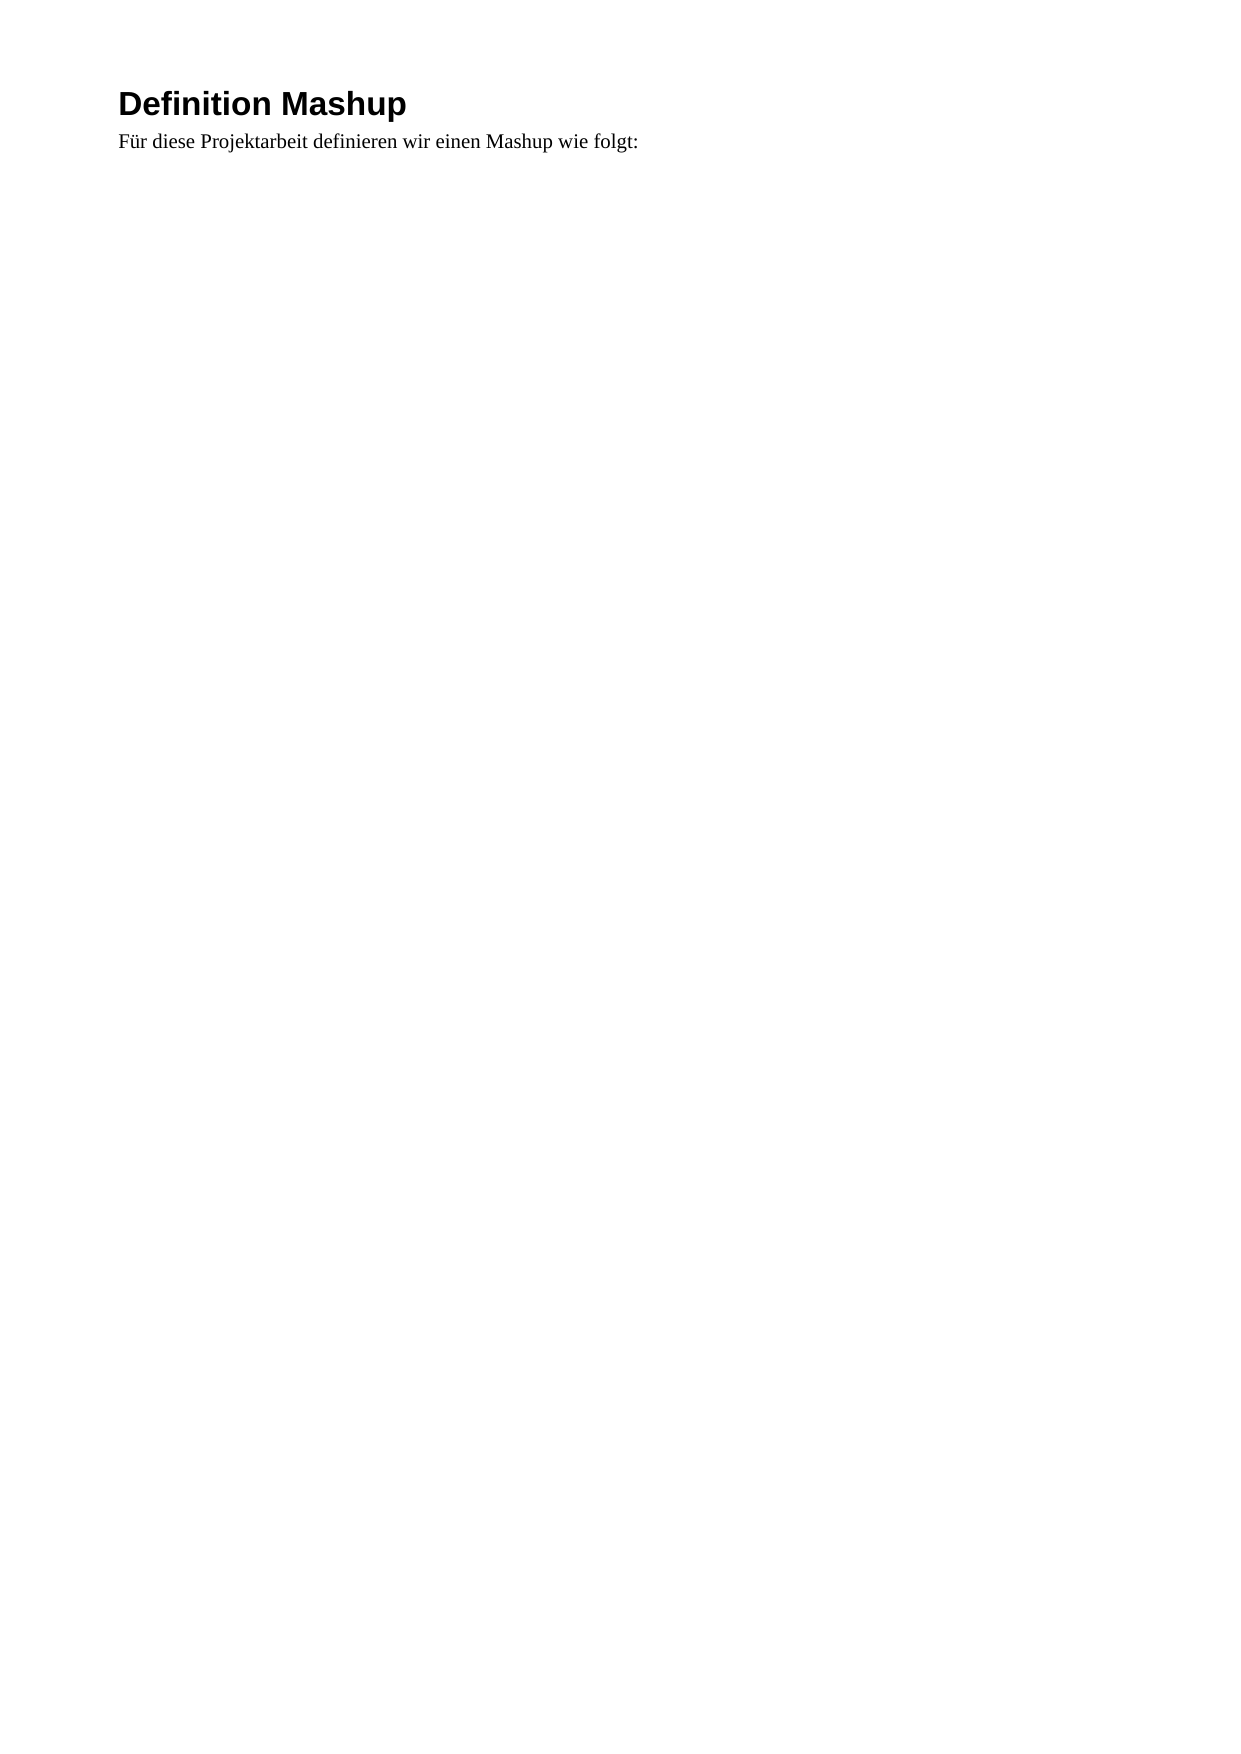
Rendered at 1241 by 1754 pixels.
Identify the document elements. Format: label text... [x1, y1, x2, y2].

text Für diese Projektarbeit definieren wir einen Mashup wie folgt: [118, 129, 1181, 153]
subtitle Definition Mashup [118, 84, 1181, 122]
